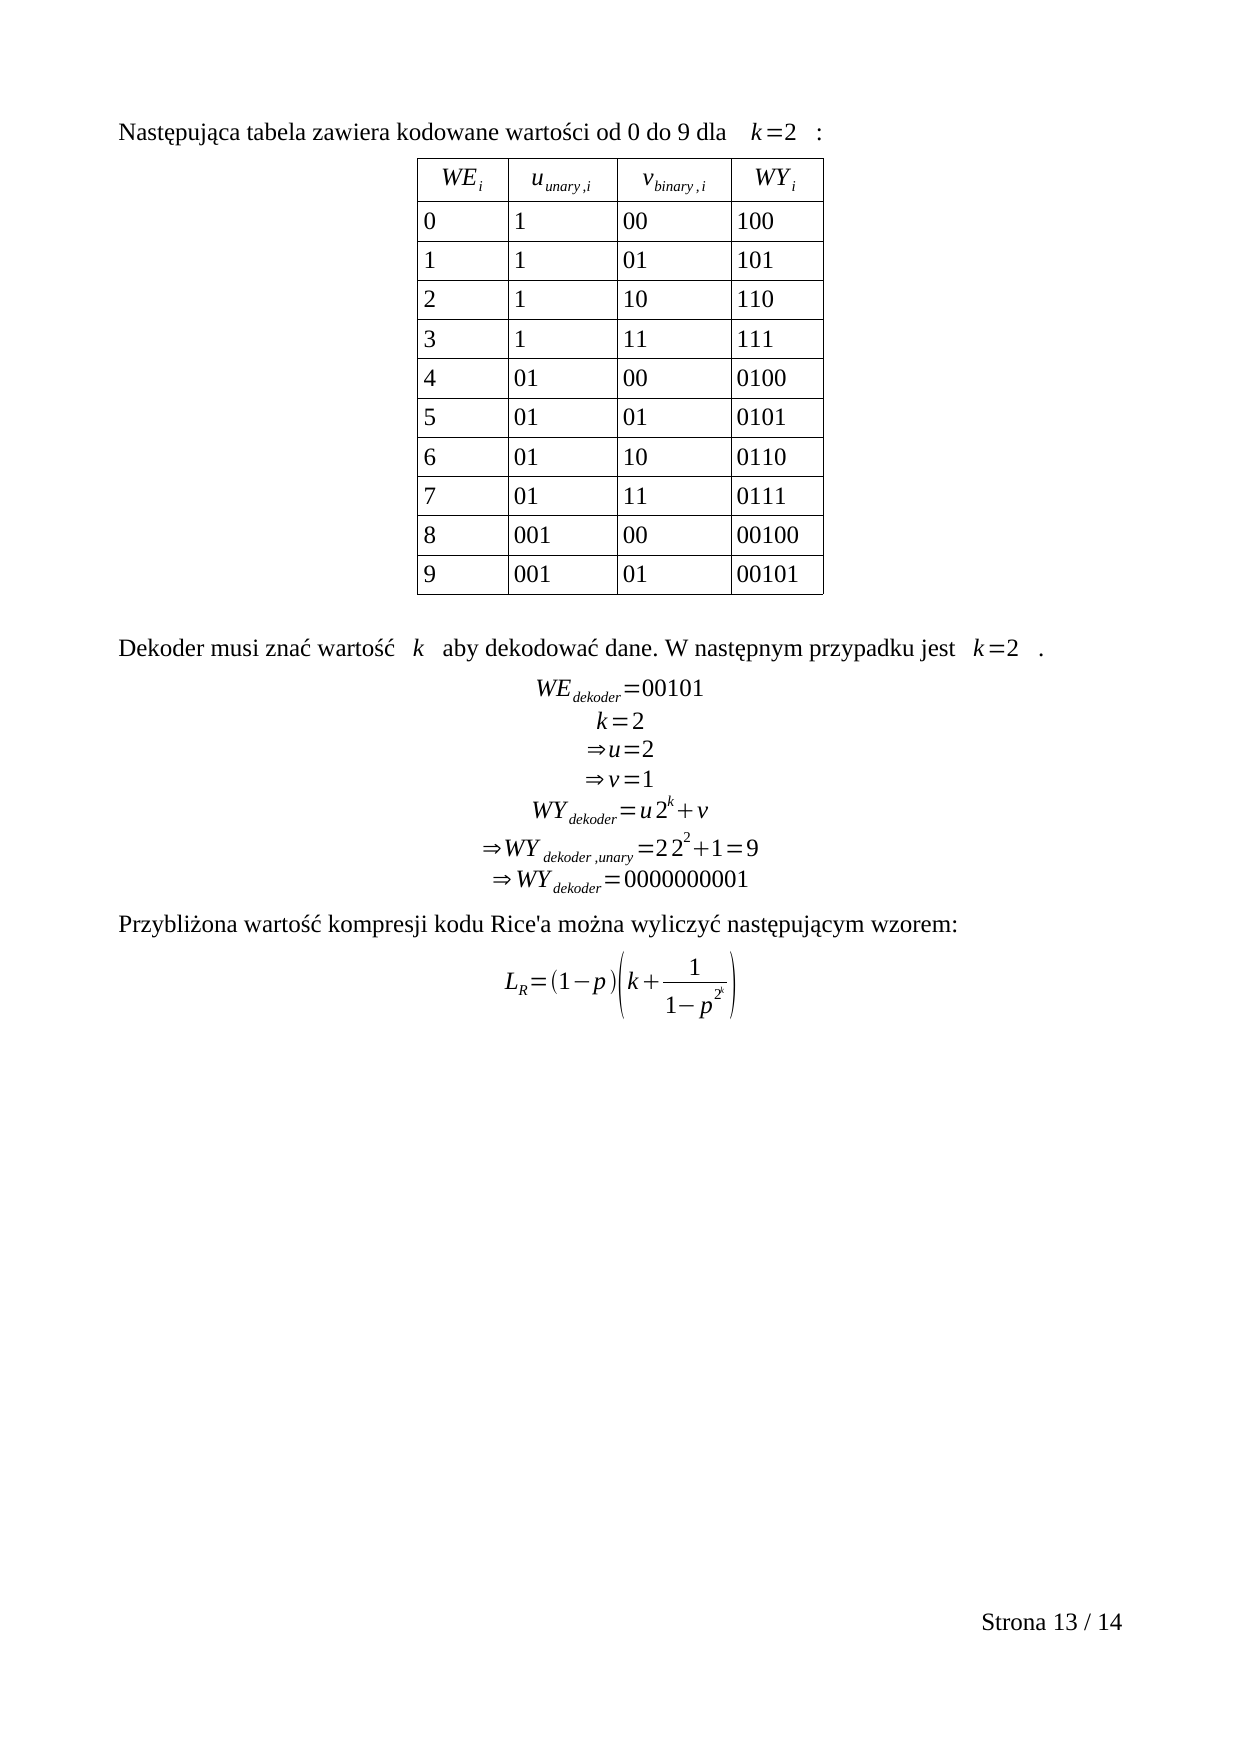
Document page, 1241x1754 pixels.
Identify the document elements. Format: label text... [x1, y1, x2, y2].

table_cell 001 [509, 556, 617, 594]
table_header [732, 159, 823, 201]
table_header [418, 159, 508, 201]
table_cell 0111 [732, 477, 823, 515]
table_cell 6 [418, 438, 508, 476]
table_cell 11 [618, 477, 731, 515]
table_cell 00101 [732, 556, 823, 594]
table_cell 1 [509, 202, 617, 241]
table_cell 0110 [732, 438, 823, 476]
table_cell 3 [418, 320, 508, 358]
table_cell 00 [618, 359, 731, 398]
table_cell 01 [618, 399, 731, 437]
table_header [618, 159, 731, 201]
table_cell 0 [418, 202, 508, 241]
table_cell 4 [418, 359, 508, 398]
table_cell 1 [509, 320, 617, 358]
table_cell 00 [618, 516, 731, 555]
table_cell 10 [618, 438, 731, 476]
table_cell 01 [618, 242, 731, 280]
table_cell 01 [509, 477, 617, 515]
table_cell 111 [732, 320, 823, 358]
table_cell 5 [418, 399, 508, 437]
table_cell 2 [418, 281, 508, 319]
table_cell 7 [418, 477, 508, 515]
table_cell 00 [618, 202, 731, 241]
table_cell 01 [509, 359, 617, 398]
table_cell 1 [418, 242, 508, 280]
table_cell 01 [509, 438, 617, 476]
text Następująca tabela zawiera kodowane wartości od 0 do 9 dla : [118, 118, 1122, 146]
table_cell 11 [618, 320, 731, 358]
table_cell 110 [732, 281, 823, 319]
table_cell 101 [732, 242, 823, 280]
table_cell 1 [509, 281, 617, 319]
table_cell 1 [509, 242, 617, 280]
text Dekoder musi znać wartośćaby dekodować dane. W następnym przypadku jest. [118, 634, 1122, 662]
table_cell 0100 [732, 359, 823, 398]
table_cell 01 [618, 556, 731, 594]
table_cell 01 [509, 399, 617, 437]
text Przybliżona wartość kompresji kodu Rice'a można wyliczyć następującym wzorem: [118, 910, 1122, 938]
table_cell 9 [418, 556, 508, 594]
table_cell 8 [418, 516, 508, 555]
table_cell 10 [618, 281, 731, 319]
table_header [509, 159, 617, 201]
table_cell 00100 [732, 516, 823, 555]
table_cell 0101 [732, 399, 823, 437]
table_cell 100 [732, 202, 823, 241]
table_cell 001 [509, 516, 617, 555]
